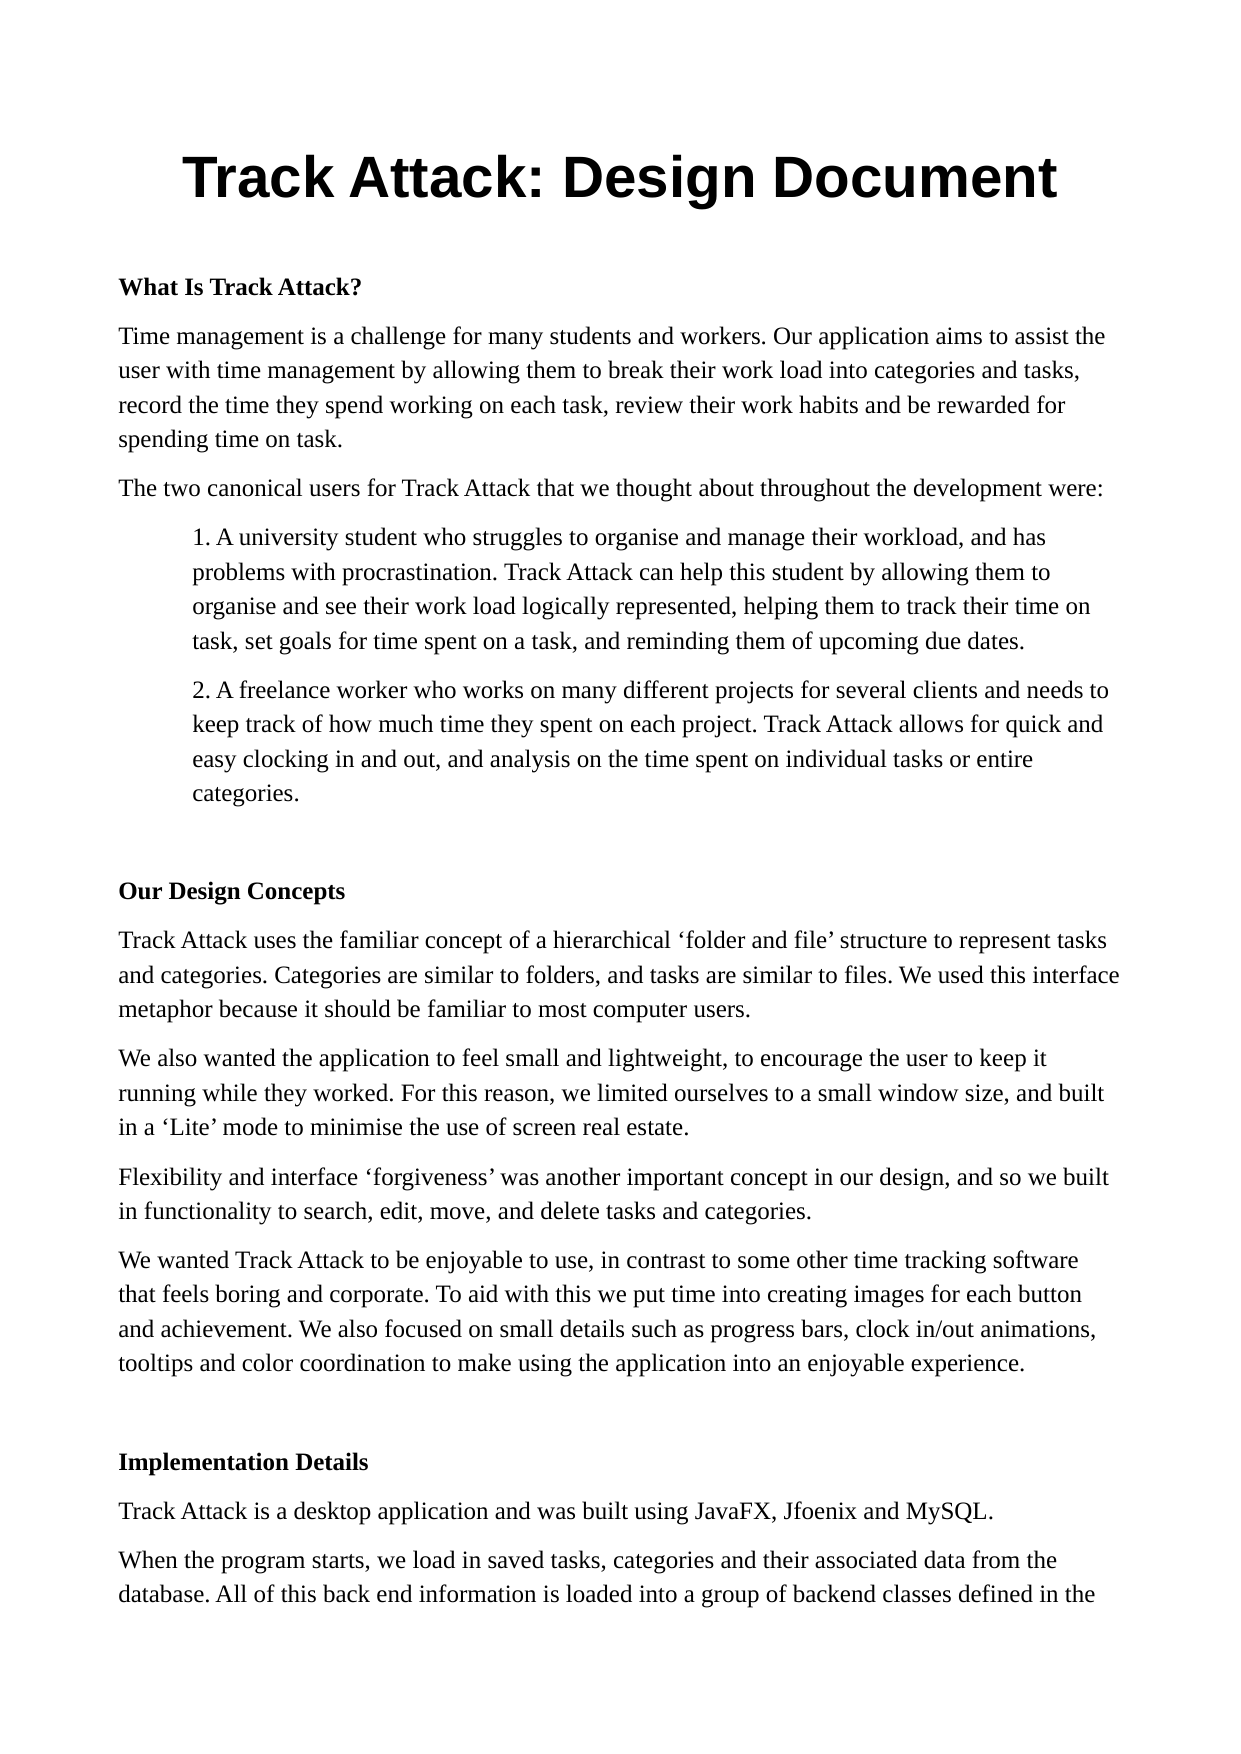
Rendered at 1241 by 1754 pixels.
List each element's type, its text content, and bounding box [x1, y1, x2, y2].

text Time management is a challenge for many students and workers. Our application aims to assist the user with time management by allowing them to break their work load into categories and tasks, record the time they spend working on each task, review their work habits and be rewarded for spending time on task. [118, 321, 1122, 453]
text When the program starts, we load in saved tasks, categories and their associated data from the database. All of this back end information is loaded into a group of backend classes defined in the [118, 1545, 1122, 1608]
text Our Design Concepts [118, 876, 1122, 905]
text 1. A university student who struggles to organise and manage their workload, and has problems with procrastination. Track Attack can help this student by allowing them to organise and see their work load logically represented, helping them to track their time on task, set goals for time spent on a task, and reminding them of upcoming due dates. [192, 522, 1122, 654]
text We also wanted the application to feel small and lightweight, to encourage the user to keep it running while they worked. For this reason, we limited ourselves to a small window size, and built in a ‘Lite’ mode to minimise the use of screen real estate. [118, 1043, 1122, 1141]
text Flexibility and interface ‘forgiveness’ was another important concept in our design, and so we built in functionality to search, edit, move, and delete tasks and categories. [118, 1162, 1122, 1225]
text Track Attack uses the familiar concept of a hierarchical ‘folder and file’ structure to represent tasks and categories. Categories are similar to folders, and tasks are similar to files. We used this interface metaphor because it should be familiar to most computer users. [118, 926, 1122, 1023]
text Implementation Details [118, 1447, 1122, 1475]
title Track Attack: Design Document [118, 143, 1122, 210]
text What Is Track Attack? [118, 272, 1122, 301]
text 2. A freelance worker who works on many different projects for several clients and needs to keep track of how much time they spent on each project. Track Attack allows for quick and easy clocking in and out, and analysis on the time spent on individual tasks or entire categories. [192, 675, 1122, 807]
text We wanted Track Attack to be enjoyable to use, in contrast to some other time tracking software that feels boring and corporate. To aid with this we put time into creating images for each button and achievement. We also focused on small details such as progress bars, clock in/out animations, tooltips and color coordination to make using the application into an enjoyable experience. [118, 1245, 1122, 1377]
text The two canonical users for Track Attack that we thought about throughout the development were: [118, 473, 1122, 502]
text Track Attack is a desktop application and was built using JavaFX, Jfoenix and MySQL. [118, 1496, 1122, 1524]
